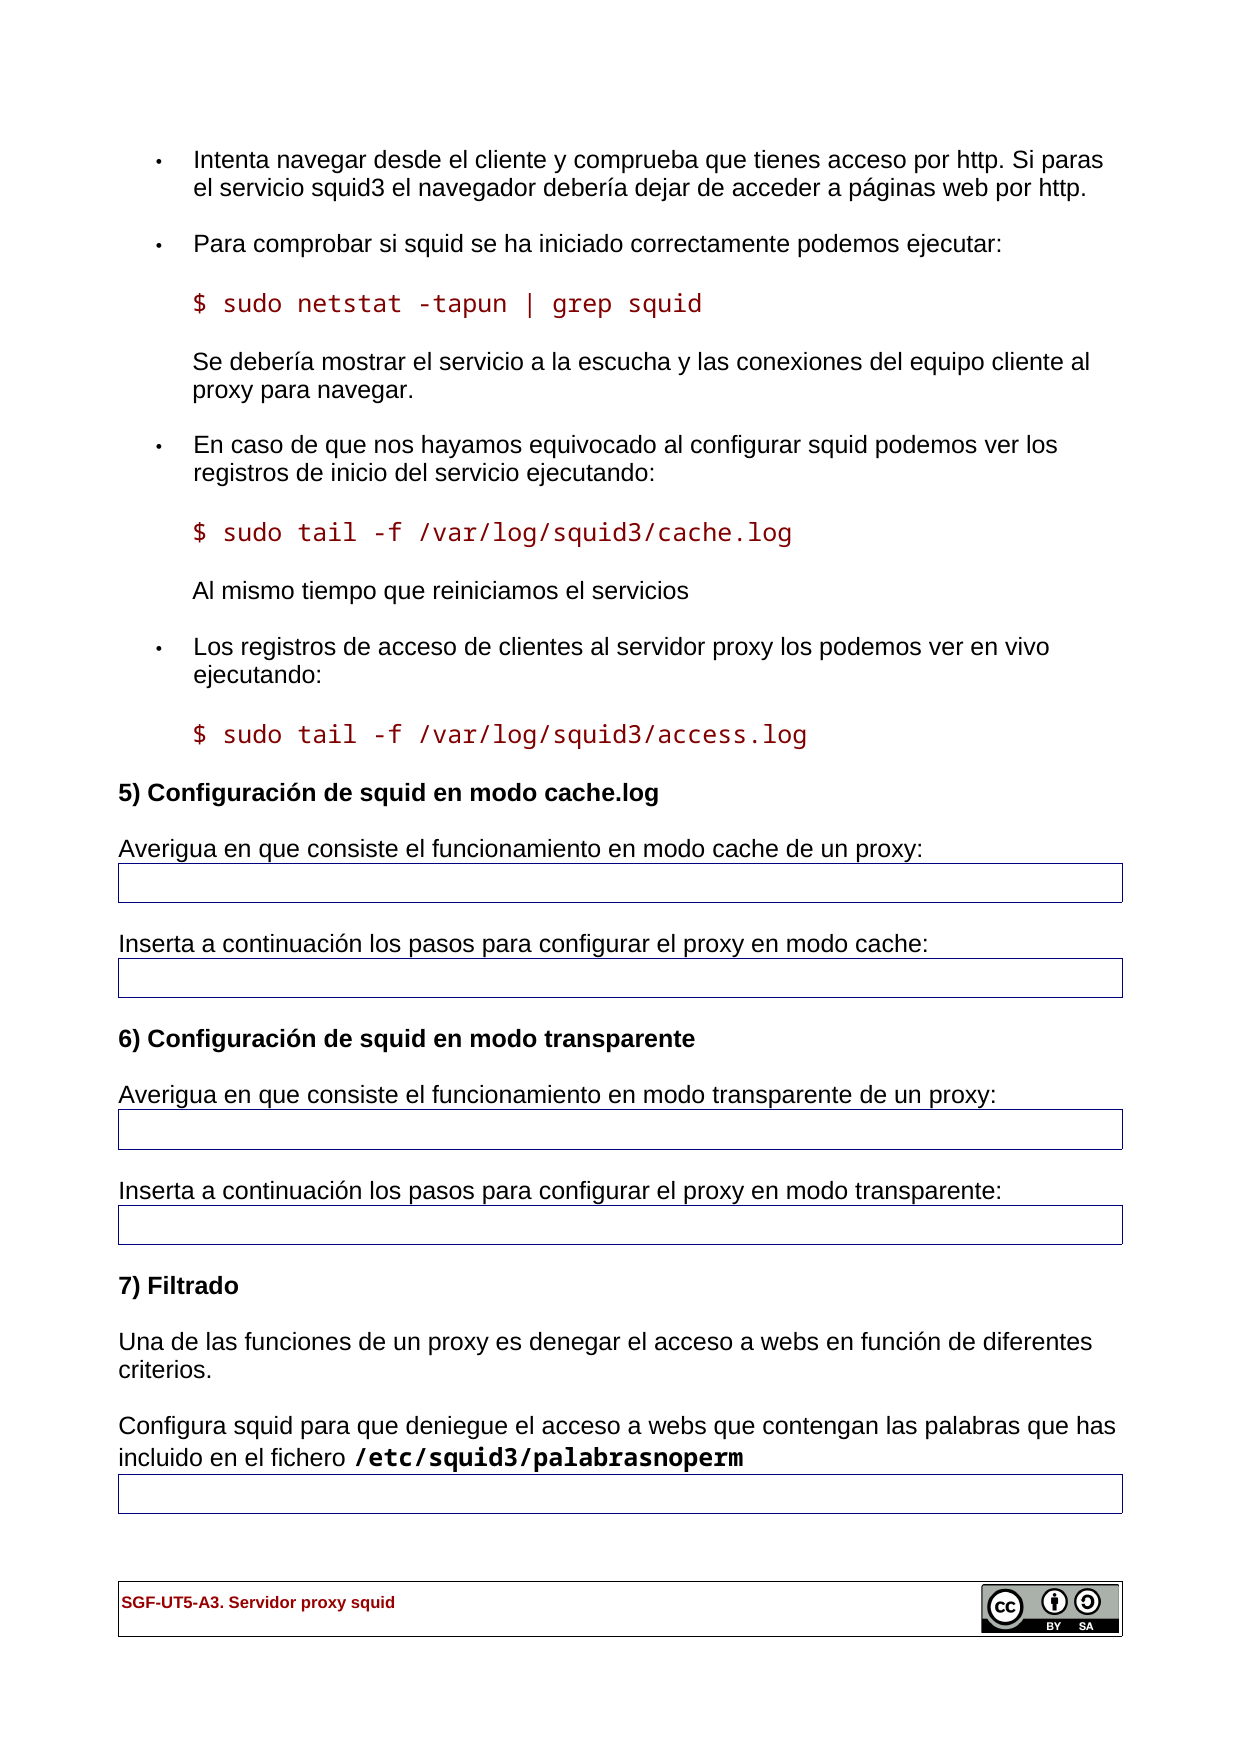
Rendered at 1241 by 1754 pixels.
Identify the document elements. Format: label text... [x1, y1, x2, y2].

table_header [119, 1206, 1122, 1244]
text $ sudo tail -f /var/log/squid3/cache.log [192, 515, 1122, 549]
text Averigua en que consiste el funcionamiento en modo transparente de un proxy: [118, 1081, 1122, 1109]
text Al mismo tiempo que reiniciamos el servicios [192, 577, 1122, 605]
text Inserta a continuación los pasos para configurar el proxy en modo cache: [118, 930, 1122, 958]
text 6) Configuración de squid en modo transparente [118, 1025, 1122, 1053]
table_header [119, 864, 1122, 902]
text Una de las funciones de un proxy es denegar el acceso a webs en función de diferentes criterios. [118, 1328, 1122, 1384]
text Se debería mostrar el servicio a la escucha y las conexiones del equipo cliente al proxy para navegar. [192, 348, 1122, 403]
text 7) Filtrado [118, 1272, 1122, 1300]
table_header [119, 1475, 1122, 1513]
text 5) Configuración de squid en modo cache.log [118, 779, 1122, 807]
text $ sudo tail -f /var/log/squid3/access.log [192, 717, 1122, 751]
picture [981, 1584, 1119, 1633]
text $ sudo netstat -tapun | grep squid [192, 286, 1122, 320]
text Inserta a continuación los pasos para configurar el proxy en modo transparente: [118, 1177, 1122, 1204]
list Para comprobar si squid se ha iniciado correctamente podemos ejecutar: [156, 230, 1122, 258]
table_header [119, 1110, 1122, 1148]
text Configura squid para que deniegue el acceso a webs que contengan las palabras que has incluido en el fichero /etc/squid3/palabrasnoperm [118, 1412, 1122, 1473]
table_header [119, 959, 1122, 997]
list En caso de que nos hayamos equivocado al configurar squid podemos ver los registros de inicio del servicio ejecutando: [156, 431, 1122, 487]
list Los registros de acceso de clientes al servidor proxy los podemos ver en vivo ejecutando: [156, 633, 1122, 689]
text Averigua en que consiste el funcionamiento en modo cache de un proxy: [118, 834, 1122, 862]
list Intenta navegar desde el cliente y comprueba que tienes acceso por http. Si paras el servicio squid3 el navegador debería dejar de acceder a páginas web por http. [156, 146, 1122, 202]
